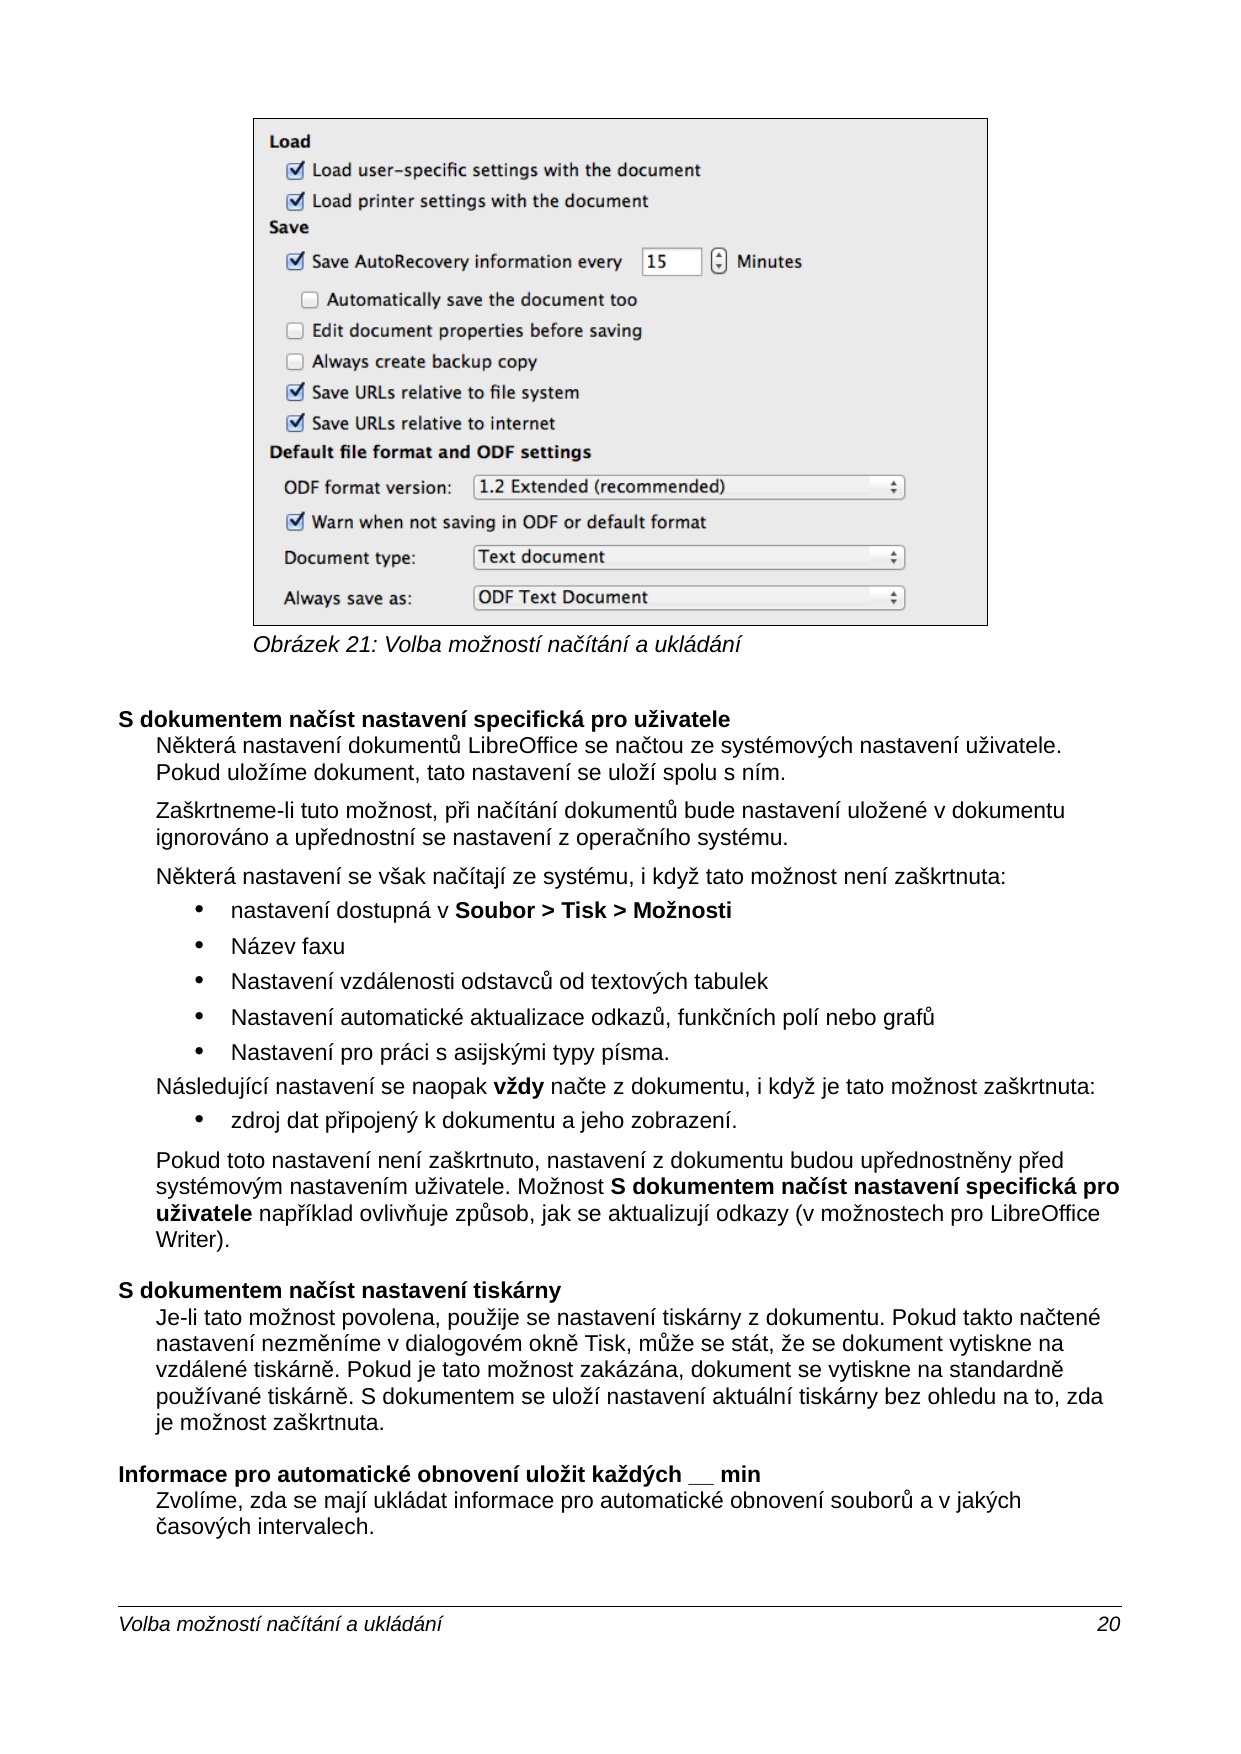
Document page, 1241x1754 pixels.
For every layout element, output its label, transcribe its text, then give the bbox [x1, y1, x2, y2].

list Následující nastavení se naopak vždy načte z dokumentu, i když je tato možnost zaškrtnuta: [156, 1073, 1122, 1099]
list zdroj dat připojený k dokumentu a jeho zobrazení. [192, 1105, 1122, 1134]
text Pokud toto nastavení není zaškrtnuto, nastavení z dokumentu budou upřednostněny před systémovým nastavením uživatele. Možnost S dokumentem načíst nastavení specifická pro uživatele například ovlivňuje způsob, jak se aktualizují odkazy (v možnostech pro LibreOffice Writer). [156, 1147, 1122, 1252]
list Některá nastavení se však načítají ze systému, i když tato možnost není zaškrtnuta: [156, 863, 1122, 889]
list Nastavení vzdálenosti odstavců od textových tabulek [192, 966, 1122, 996]
text Některá nastavení dokumentů LibreOffice se načtou ze systémových nastavení uživatele. Pokud uložíme dokument, tato nastavení se uloží spolu s ním. [156, 732, 1122, 785]
list Název faxu [192, 931, 1122, 960]
list Nastavení automatické aktualizace odkazů, funkčních polí nebo grafů [192, 1002, 1122, 1031]
text Obrázek 21: Volba možností načítání a ukládání [253, 631, 988, 658]
list nastavení dostupná v Soubor > Tisk > Možnosti [192, 896, 1122, 925]
text S dokumentem načíst nastavení specifická pro uživatele [118, 706, 1122, 732]
text Zvolíme, zda se mají ukládat informace pro automatické obnovení souborů a v jakých časových intervalech. [156, 1487, 1122, 1539]
text Zaškrtneme-li tuto možnost, při načítání dokumentů bude nastavení uložené v dokumentu ignorováno a upřednostní se nastavení z operačního systému. [156, 797, 1122, 850]
text Je-li tato možnost povolena, použije se nastavení tiskárny z dokumentu. Pokud takto načtené nastavení nezměníme v dialogovém okně Tisk, může se stát, že se dokument vytiskne na vzdálené tiskárně. Pokud je tato možnost zakázána, dokument se vytiskne na standardně používané tiskárně. S dokumentem se uloží nastavení aktuální tiskárny bez ohledu na to, zda je možnost zaškrtnuta. [156, 1304, 1122, 1436]
list Nastavení pro práci s asijskými typy písma. [192, 1037, 1122, 1066]
text Informace pro automatické obnovení uložit každých __ min [118, 1461, 1122, 1487]
text S dokumentem načíst nastavení tiskárny [118, 1277, 1122, 1304]
picture [254, 119, 987, 625]
